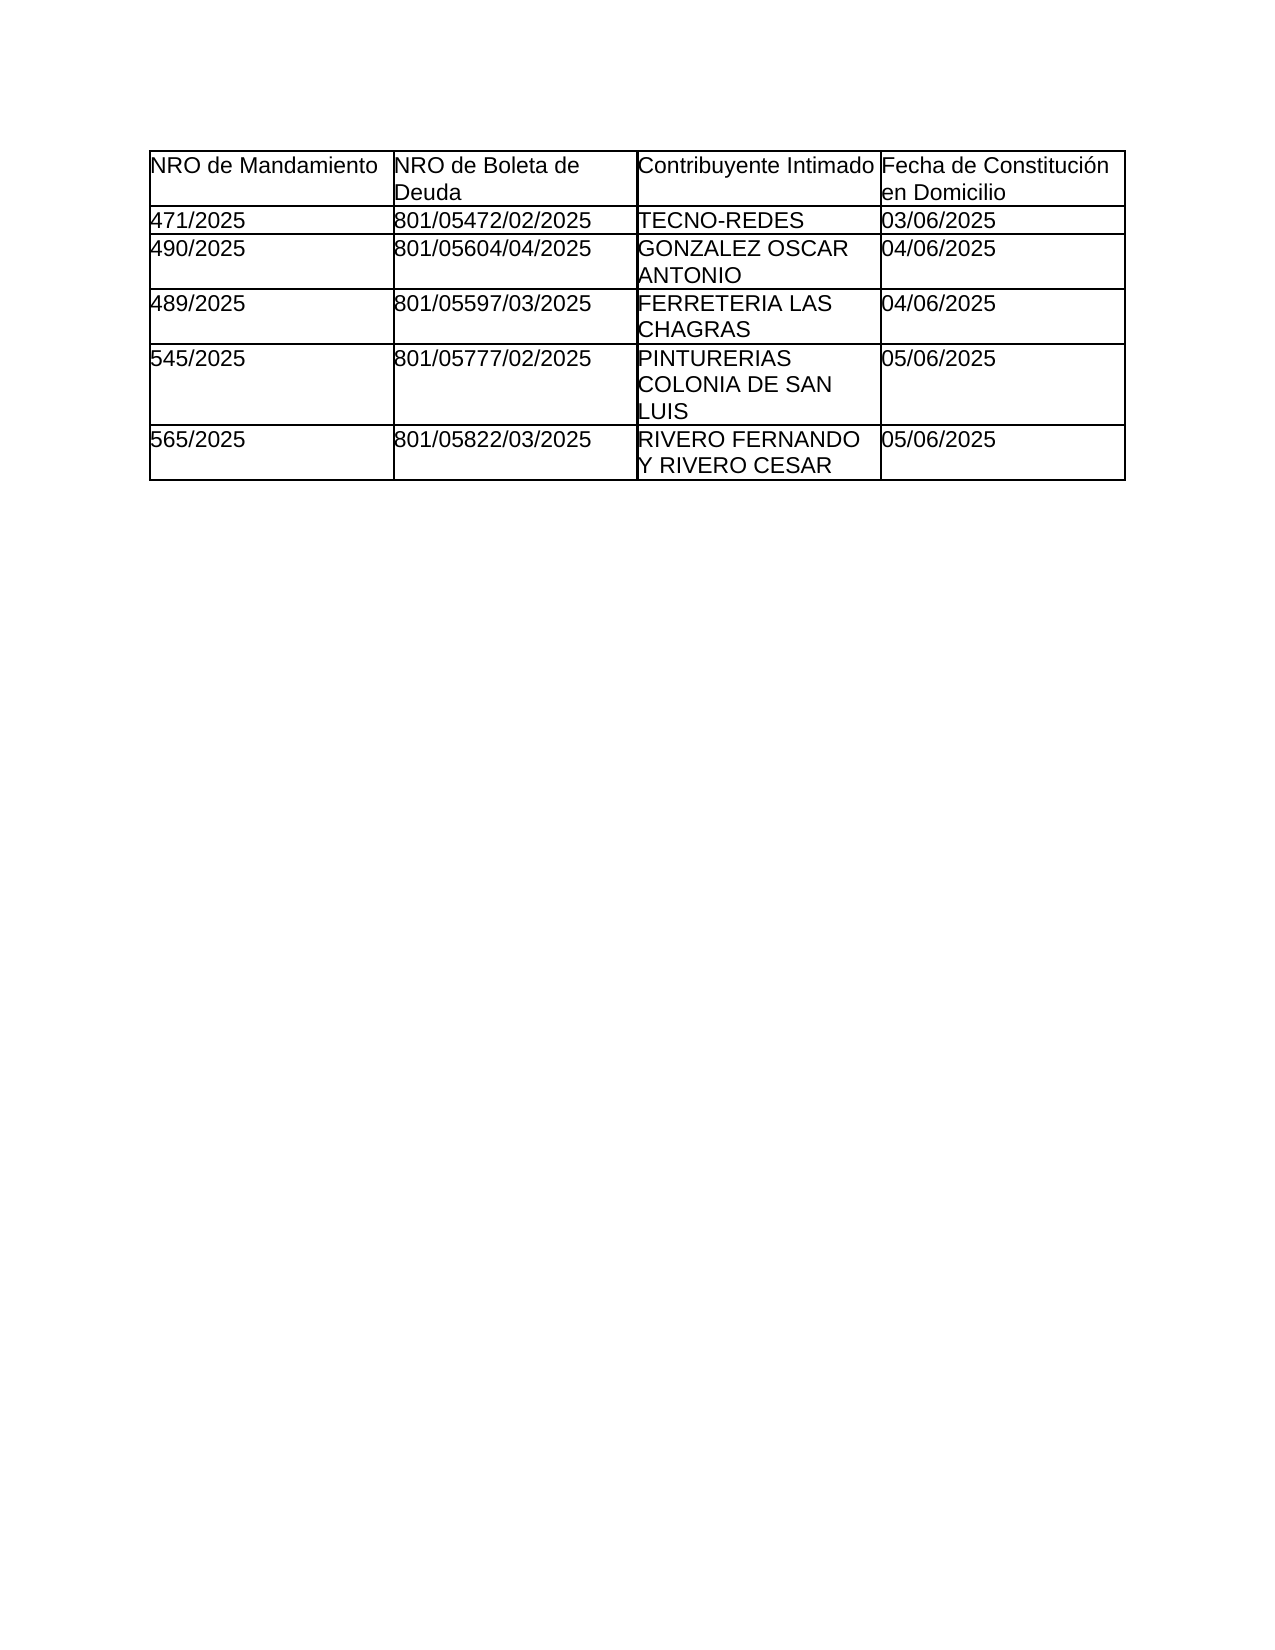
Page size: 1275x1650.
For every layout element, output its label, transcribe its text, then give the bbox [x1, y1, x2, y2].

table_cell TECNO-REDES [639, 207, 880, 233]
table_cell 801/05777/02/2025 [395, 345, 636, 424]
table_cell 04/06/2025 [882, 235, 1124, 288]
table_cell 05/06/2025 [882, 426, 1124, 479]
table_header NRO de Mandamiento [151, 152, 393, 205]
table_cell GONZALEZ OSCAR ANTONIO [639, 235, 880, 288]
table_cell 04/06/2025 [882, 290, 1124, 343]
table_cell FERRETERIA LAS CHAGRAS [639, 290, 880, 343]
table_cell 565/2025 [151, 426, 393, 479]
table_cell PINTURERIAS COLONIA DE SAN LUIS [639, 345, 880, 424]
table_cell 05/06/2025 [882, 345, 1124, 424]
table_cell 03/06/2025 [882, 207, 1124, 233]
table_cell RIVERO FERNANDO Y RIVERO CESAR [639, 426, 880, 479]
table_header Contribuyente Intimado [639, 152, 880, 205]
table_cell 545/2025 [151, 345, 393, 424]
table_cell 490/2025 [151, 235, 393, 288]
table_header NRO de Boleta de Deuda [395, 152, 636, 205]
table_cell 801/05597/03/2025 [395, 290, 636, 343]
table_cell 801/05604/04/2025 [395, 235, 636, 288]
table_cell 801/05472/02/2025 [395, 207, 636, 233]
table_cell 801/05822/03/2025 [395, 426, 636, 479]
table_header Fecha de Constitución en Domicilio [882, 152, 1124, 205]
table_cell 471/2025 [151, 207, 393, 233]
table_cell 489/2025 [151, 290, 393, 343]
